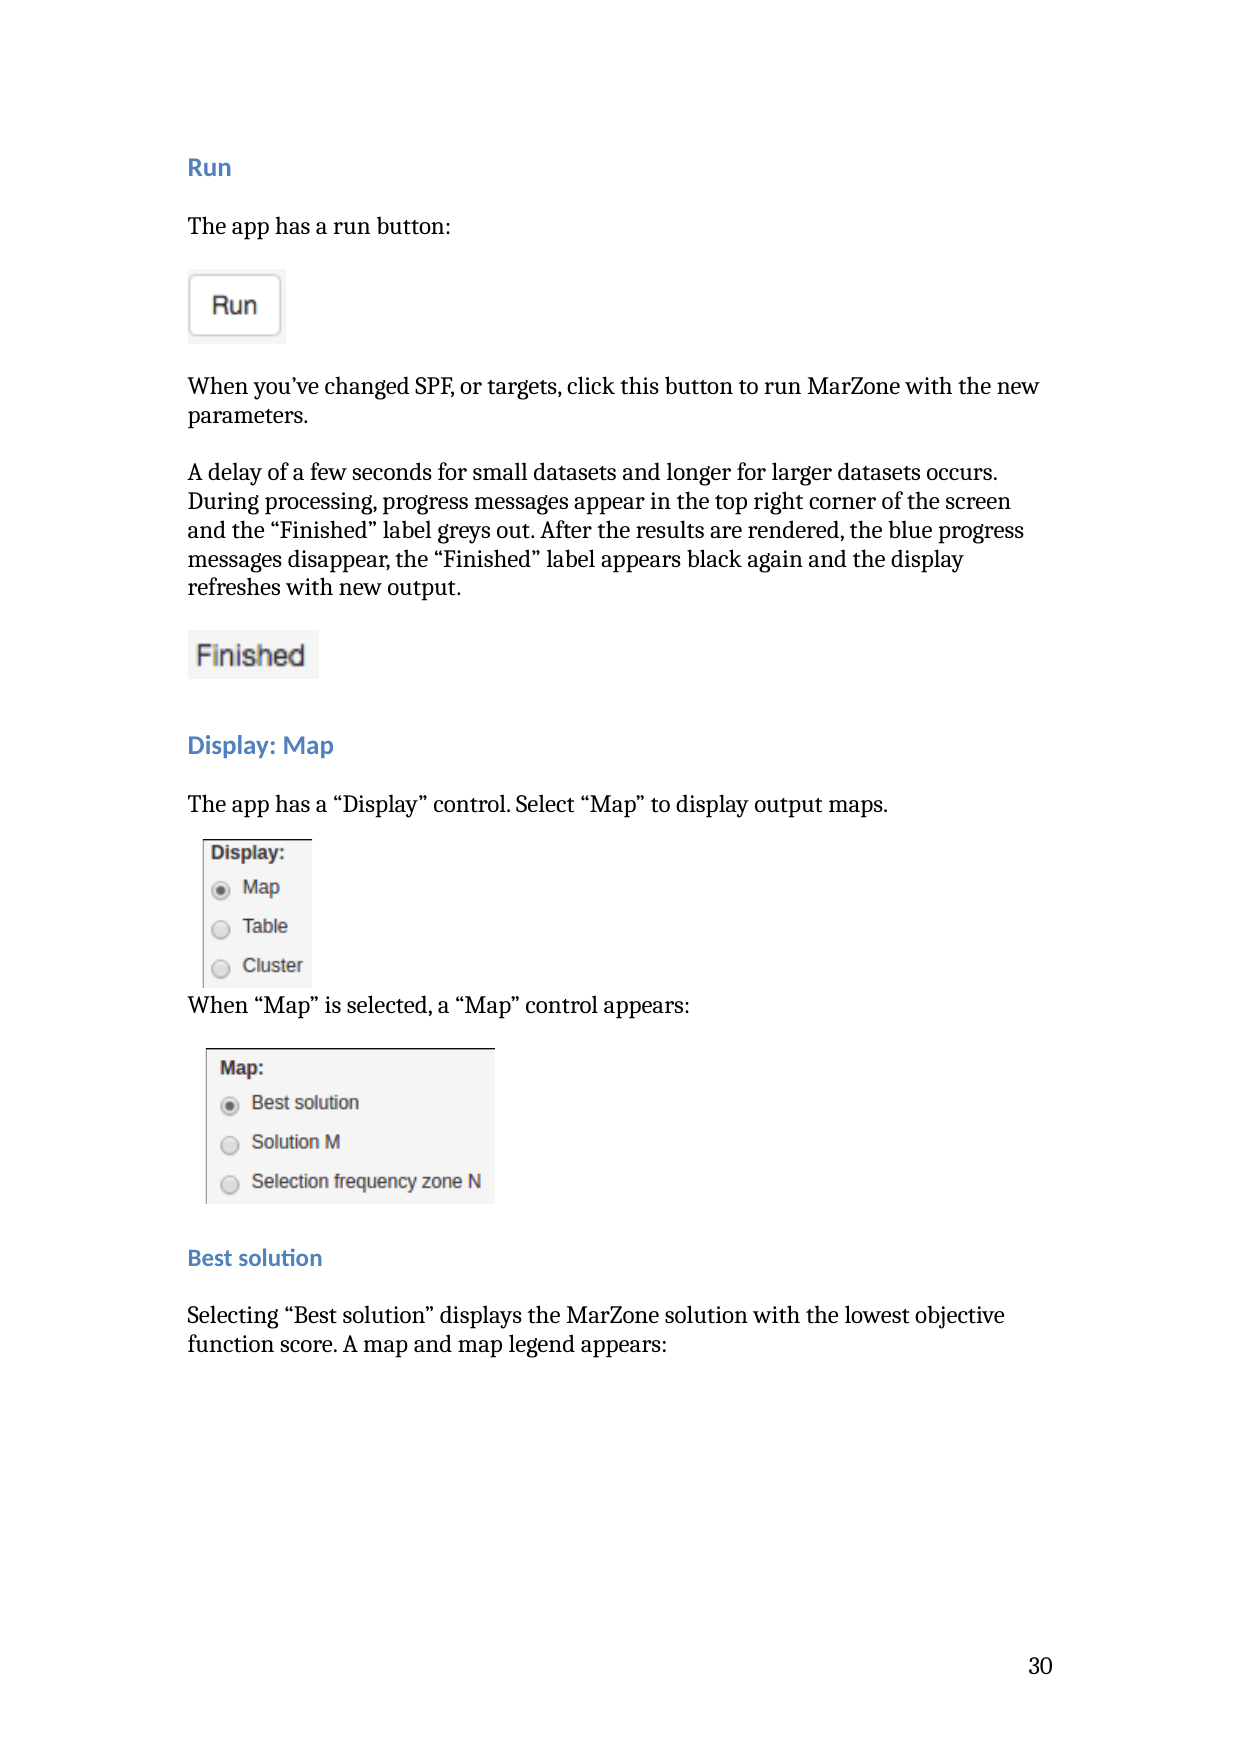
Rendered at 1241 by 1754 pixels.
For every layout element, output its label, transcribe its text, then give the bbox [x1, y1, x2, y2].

picture [187, 630, 319, 679]
text A delay of a few seconds for small datasets and longer for larger datasets occurs. During processing, progress messages appear in the top right corner of the screen and the “Finished” label greys out. After the results are rendered, the blue progress messages disappear, the “Finished” label appears black again and the display refreshes with new output. [187, 458, 1053, 602]
picture [187, 269, 287, 344]
subtitle Best solution [187, 1242, 1053, 1273]
text The app has a “Display” control. Select “Map” to display output maps. [187, 790, 1053, 819]
text Selecting “Best solution” displays the MarZone solution with the lowest objective function score. A map and map legend appears: [187, 1301, 1053, 1359]
text When you’ve changed SPF, or targets, click this button to run MarZone with the new parameters. [187, 372, 1053, 429]
picture [202, 839, 313, 988]
text The app has a run button: [187, 212, 1053, 241]
subtitle Run [187, 150, 1053, 183]
subtitle Display: Map [187, 728, 1053, 761]
picture [205, 1048, 495, 1204]
text When “Map” is selected, a “Map” control appears: [187, 991, 1053, 1020]
